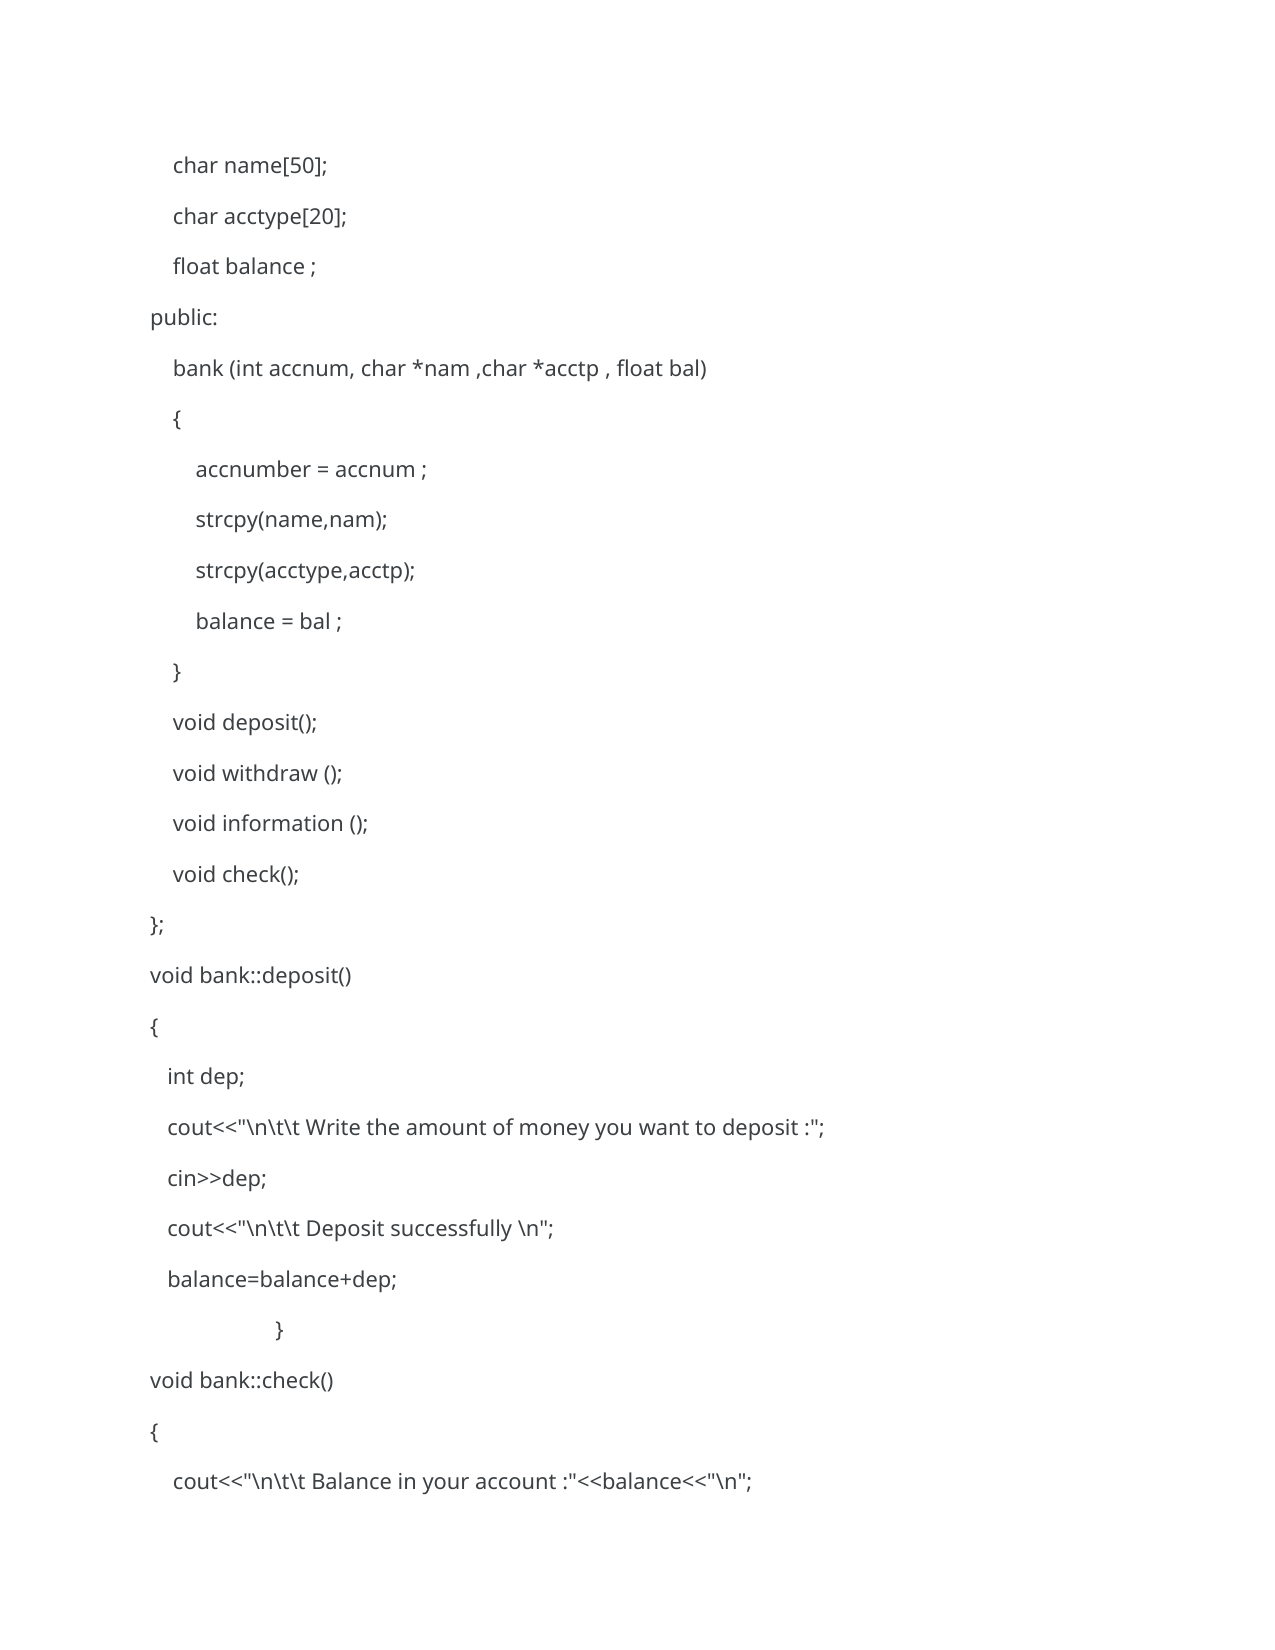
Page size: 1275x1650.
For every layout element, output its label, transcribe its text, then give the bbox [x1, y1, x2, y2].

text balance=balance+dep; [150, 1264, 1125, 1293]
text strcpy(acctype,acctp); [150, 555, 1125, 585]
text bank (int accnum, char *nam ,char *acctp , float bal) [150, 352, 1125, 382]
text char name[50]; [150, 150, 1125, 180]
text cout<<"\n\t\t Write the amount of money you want to deposit :"; [150, 1112, 1125, 1142]
text void bank::deposit() [150, 960, 1125, 990]
text } [150, 1314, 1125, 1344]
text balance = bal ; [150, 606, 1125, 635]
text { [150, 1011, 1125, 1040]
text }; [150, 909, 1125, 939]
text void withdraw (); [150, 757, 1125, 787]
text public: [150, 302, 1125, 332]
text void deposit(); [150, 707, 1125, 737]
text void bank::check() [150, 1365, 1125, 1395]
text char acctype[20]; [150, 201, 1125, 230]
text strcpy(name,nam); [150, 504, 1125, 534]
text void information (); [150, 808, 1125, 838]
text cout<<"\n\t\t Balance in your account :"<<balance<<"\n"; [150, 1466, 1125, 1496]
text cin>>dep; [150, 1162, 1125, 1192]
text void check(); [150, 859, 1125, 888]
text { [150, 403, 1125, 433]
text } [150, 656, 1125, 686]
text accnumber = accnum ; [150, 454, 1125, 483]
text { [150, 1416, 1125, 1445]
text cout<<"\n\t\t Deposit successfully \n"; [150, 1213, 1125, 1243]
text int dep; [150, 1061, 1125, 1091]
text float balance ; [150, 251, 1125, 281]
